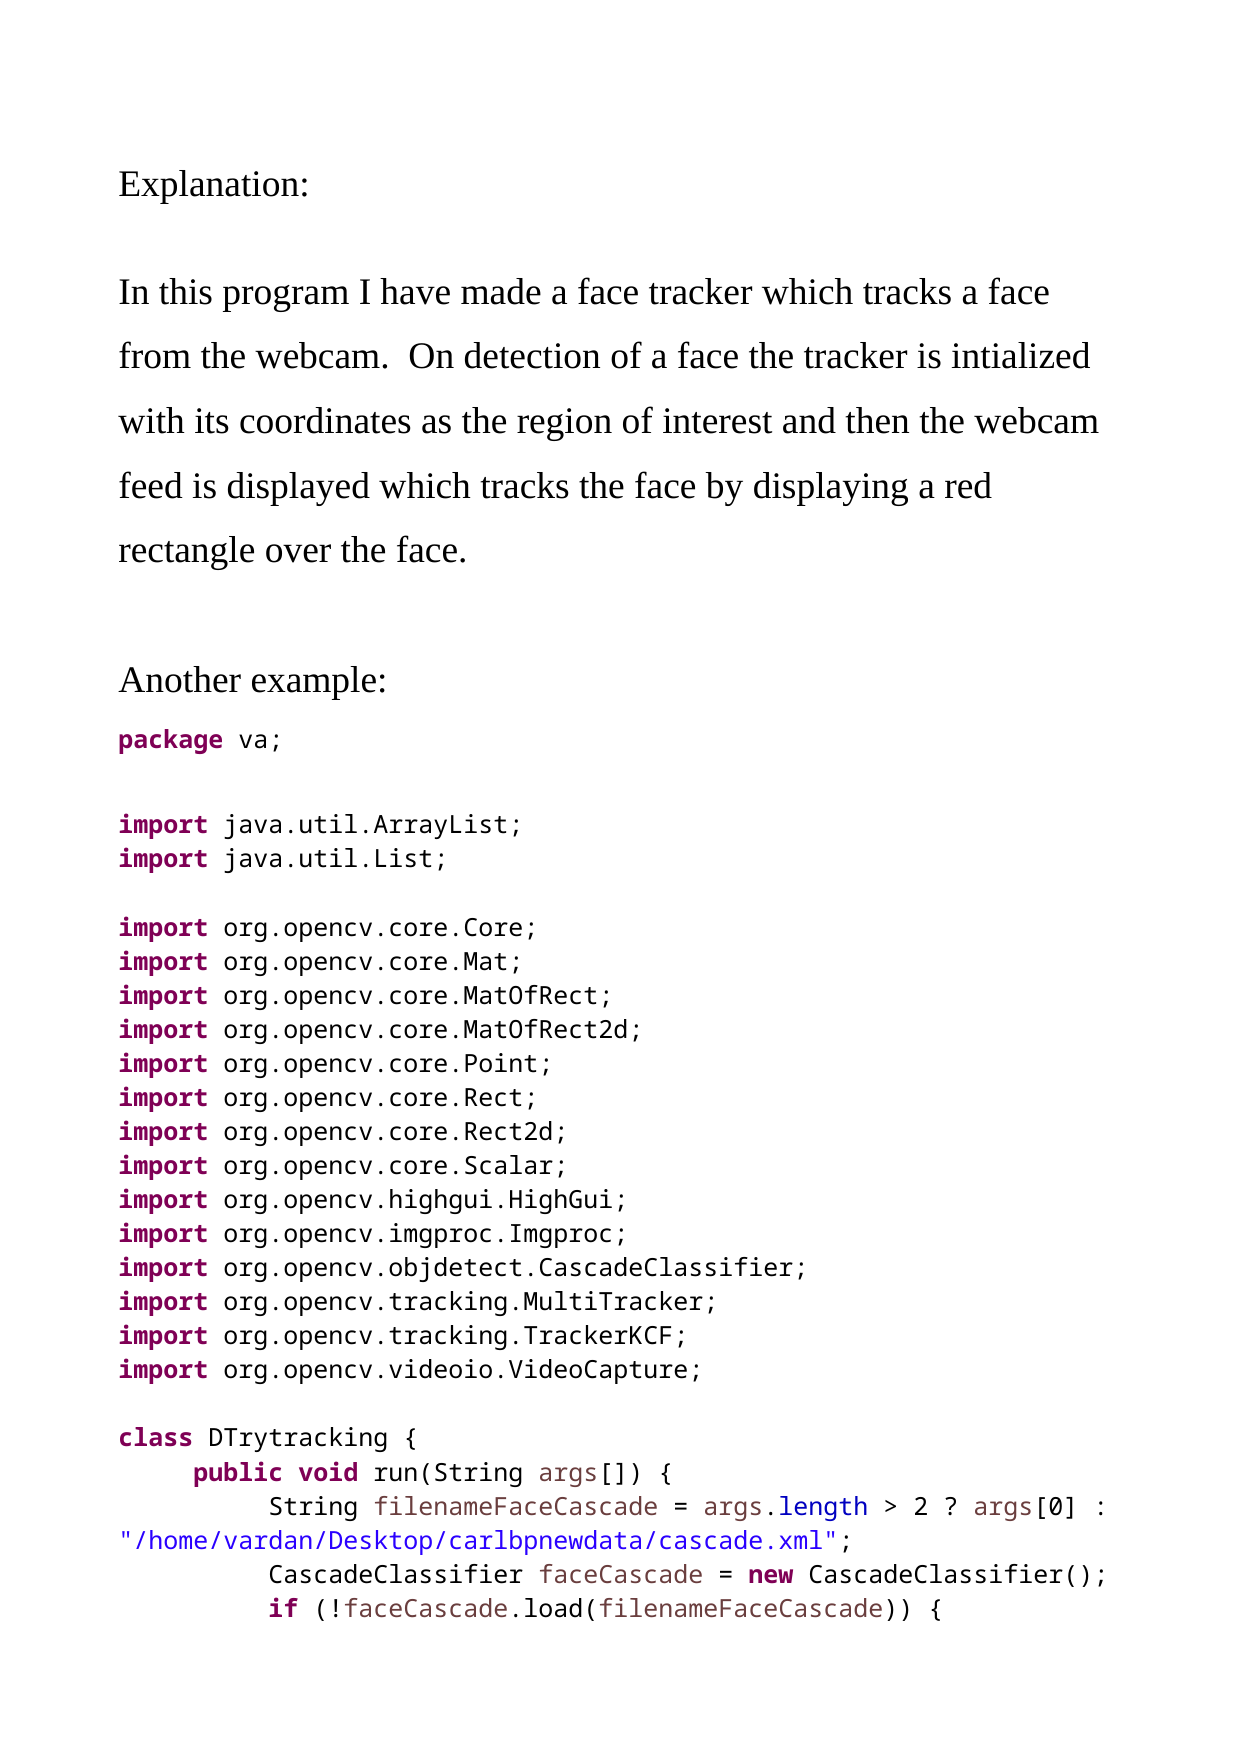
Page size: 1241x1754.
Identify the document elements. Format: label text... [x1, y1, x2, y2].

text String filenameFaceCascade = args.length > 2 ? args[0] : "/home/vardan/Desktop/carlbpnewdata/cascade.xml"; [118, 1488, 1122, 1556]
text import java.util.ArrayList; [118, 807, 1122, 841]
text CascadeClassifier faceCascade = new CascadeClassifier(); [118, 1556, 1122, 1590]
text import org.opencv.highgui.HighGui; [118, 1182, 1122, 1216]
text import org.opencv.tracking.TrackerKCF; [118, 1318, 1122, 1352]
text import org.opencv.core.Mat; [118, 943, 1122, 977]
text if (!faceCascade.load(filenameFaceCascade)) { [118, 1590, 1122, 1624]
text import org.opencv.core.MatOfRect2d; [118, 1011, 1122, 1045]
text import org.opencv.core.Scalar; [118, 1148, 1122, 1182]
text import org.opencv.core.Core; [118, 909, 1122, 943]
text class DTrytracking { [118, 1420, 1122, 1454]
text import org.opencv.objdetect.CascadeClassifier; [118, 1250, 1122, 1284]
text In this program I have made a face tracker which tracks a face from the webcam. On detection of a face the tracker is intialized with its coordinates as the region of interest and then the webcam feed is displayed which tracks the face by displaying a red rectangle over the face. [118, 269, 1122, 571]
text import org.opencv.core.Rect; [118, 1079, 1122, 1113]
text import org.opencv.core.MatOfRect; [118, 977, 1122, 1011]
text package va; [118, 722, 1122, 756]
text import java.util.List; [118, 841, 1122, 875]
text Another example: [118, 657, 1122, 700]
text public void run(String args[]) { [118, 1454, 1122, 1488]
text import org.opencv.videoio.VideoCapture; [118, 1352, 1122, 1386]
text import org.opencv.core.Rect2d; [118, 1113, 1122, 1148]
text import org.opencv.tracking.MultiTracker; [118, 1284, 1122, 1318]
text import org.opencv.imgproc.Imgproc; [118, 1216, 1122, 1250]
text Explanation: [118, 161, 1122, 204]
text import org.opencv.core.Point; [118, 1045, 1122, 1079]
